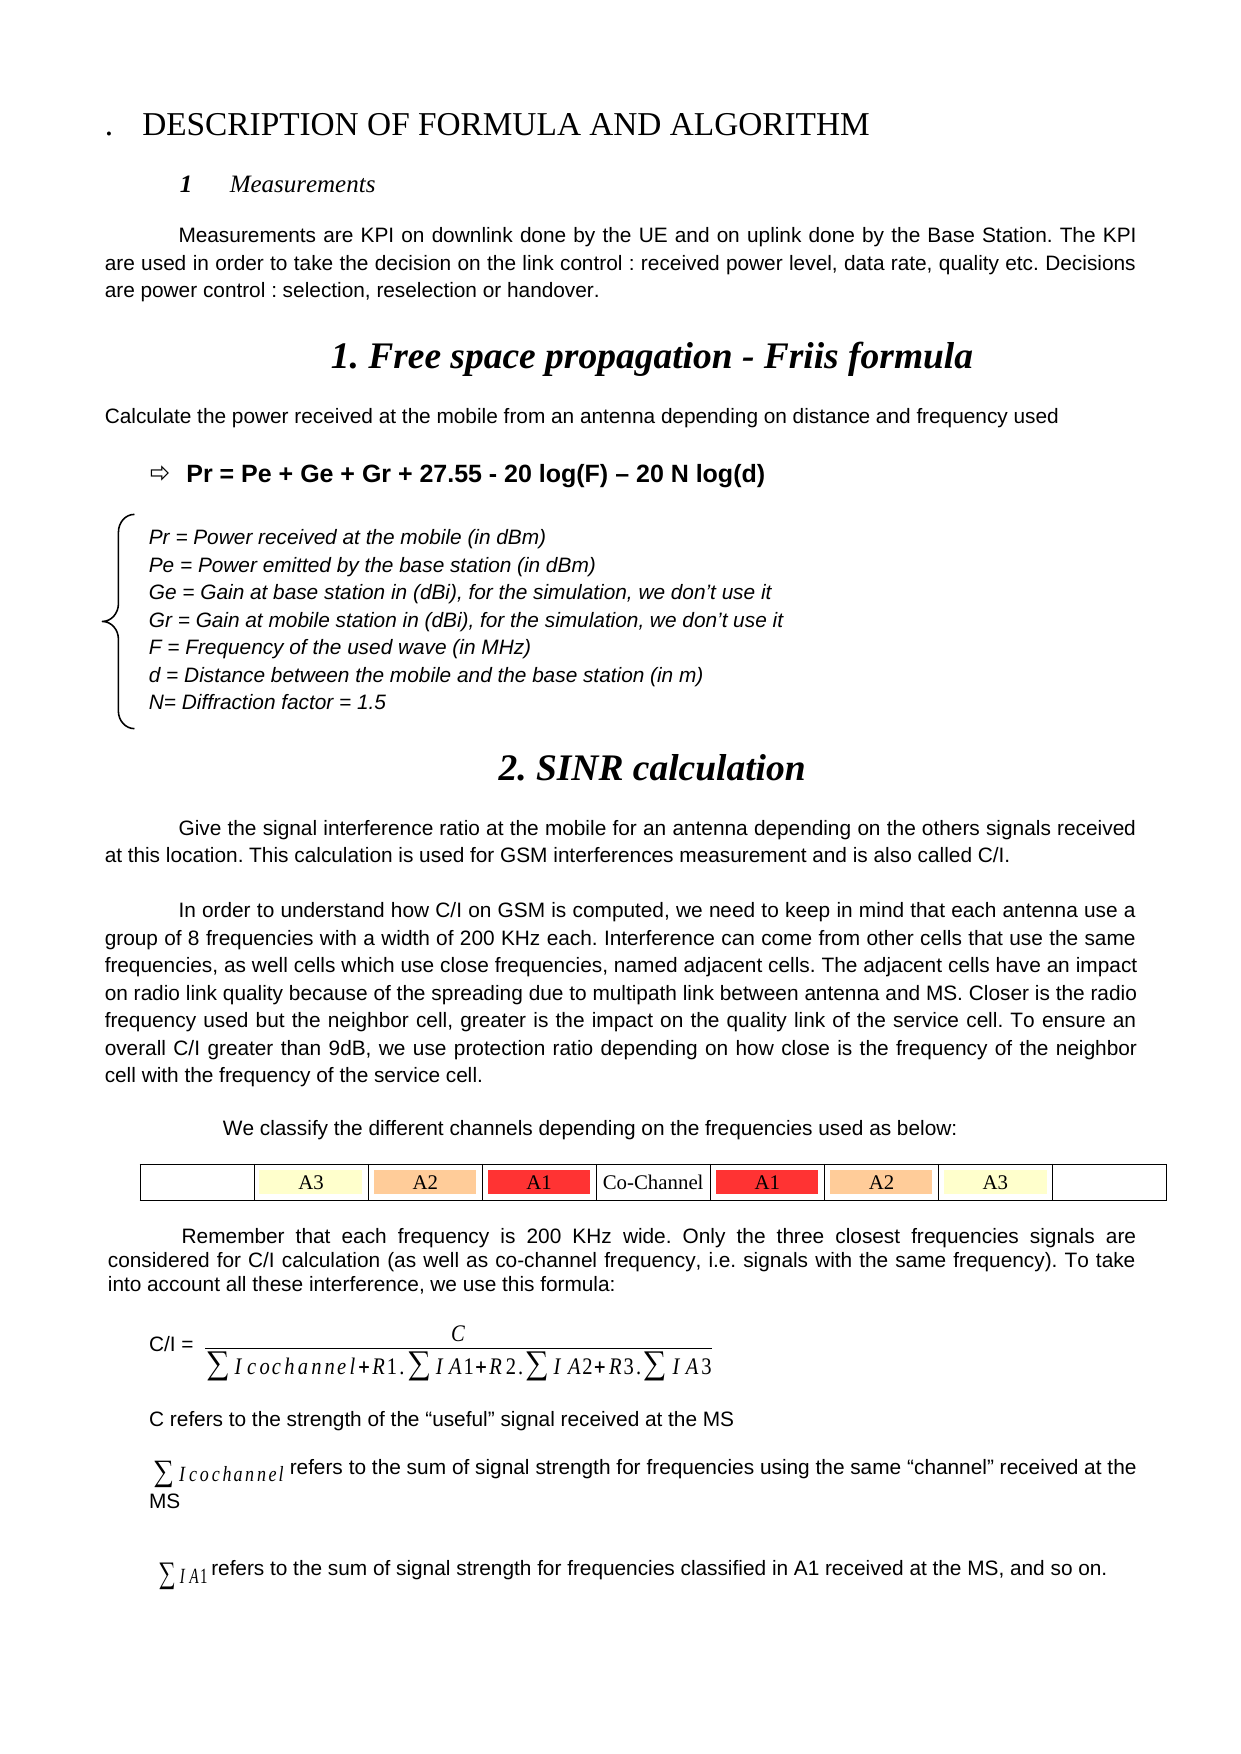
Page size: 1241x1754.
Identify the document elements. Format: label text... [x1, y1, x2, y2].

text N= Diffraction factor = 1.5 [149, 690, 1138, 714]
table_header [141, 1165, 254, 1200]
table_header A1 [483, 1165, 596, 1200]
table_header A3 [939, 1165, 1052, 1200]
table_header A2 [825, 1165, 938, 1200]
text F = Frequency of the used wave (in MHz) [149, 635, 1138, 659]
text Gr = Gain at mobile station in (dBi), for the simulation, we don’t use it [149, 608, 1138, 632]
text In order to understand how C/I on GSM is computed, we need to keep in mind that each antenna use a group of 8 frequencies with a width of 200 KHz each. Interference can come from other cells that use the same frequencies, as well cells which use close frequencies, named adjacent cells. The adjacent cells have an impact on radio link quality because of the spreading due to multipath link between antenna and MS. Closer is the radio frequency used but the neighbor cell, greater is the impact on the quality link of the service cell. To ensure an overall C/I greater than 9dB, we use protection ratio depending on how close is the frequency of the neighbor cell with the frequency of the service cell. [104, 898, 1138, 1087]
table_header Co-Channel [597, 1165, 710, 1200]
text Give the signal interference ratio at the mobile for an antenna depending on the others signals received at this location. This calculation is used for GSM interferences measurement and is also called C/I. [104, 816, 1138, 867]
subtitle SINR calculation [142, 745, 1165, 788]
text Pr = Power received at the mobile (in dBm) [149, 525, 1138, 549]
text We classify the different channels depending on the frequencies used as below: [149, 1116, 1138, 1140]
text C refers to the strength of the “useful” signal received at the MS [149, 1407, 1138, 1431]
subtitle refers to the sum of signal strength for frequencies classified in A1 received at the MS, and so on. [149, 1556, 1138, 1591]
text Calculate the power received at the mobile from an antenna depending on distance and frequency used [104, 404, 1138, 428]
text Remember that each frequency is 200 KHz wide. Only the three closest frequencies signals are considered for C/I calculation (as well as co-channel frequency, i.e. signals with the same frequency). To take into account all these interference, we use this formula: [108, 1224, 1137, 1296]
table_header [1053, 1165, 1166, 1200]
text C/I = [149, 1320, 1138, 1383]
list Pr = Pe + Ge + Gr + 27.55 - 20 log(F) – 20 N log(d) [149, 459, 1138, 488]
text Pe = Power emitted by the base station (in dBm) [149, 553, 1138, 577]
table_header A1 [711, 1165, 824, 1200]
table_header A2 [369, 1165, 482, 1200]
table_header A3 [255, 1165, 368, 1200]
subtitle DESCRIPTION OF FORMULA AND ALGORITHM [104, 104, 1165, 142]
text d = Distance between the mobile and the base station (in m) [149, 663, 1138, 687]
subtitle Measurements [179, 169, 1165, 198]
subtitle refers to the sum of signal strength for frequencies using the same “channel” received at the MS [149, 1454, 1138, 1513]
text Ge = Gain at base station in (dBi), for the simulation, we don’t use it [149, 580, 1138, 604]
subtitle Free space propagation - Friis formula [142, 333, 1165, 376]
text Measurements are KPI on downlink done by the UE and on uplink done by the Base Station. The KPI are used in order to take the decision on the link control : received power level, data rate, quality etc. Decisions are power control : selection, reselection or handover. [104, 223, 1138, 302]
